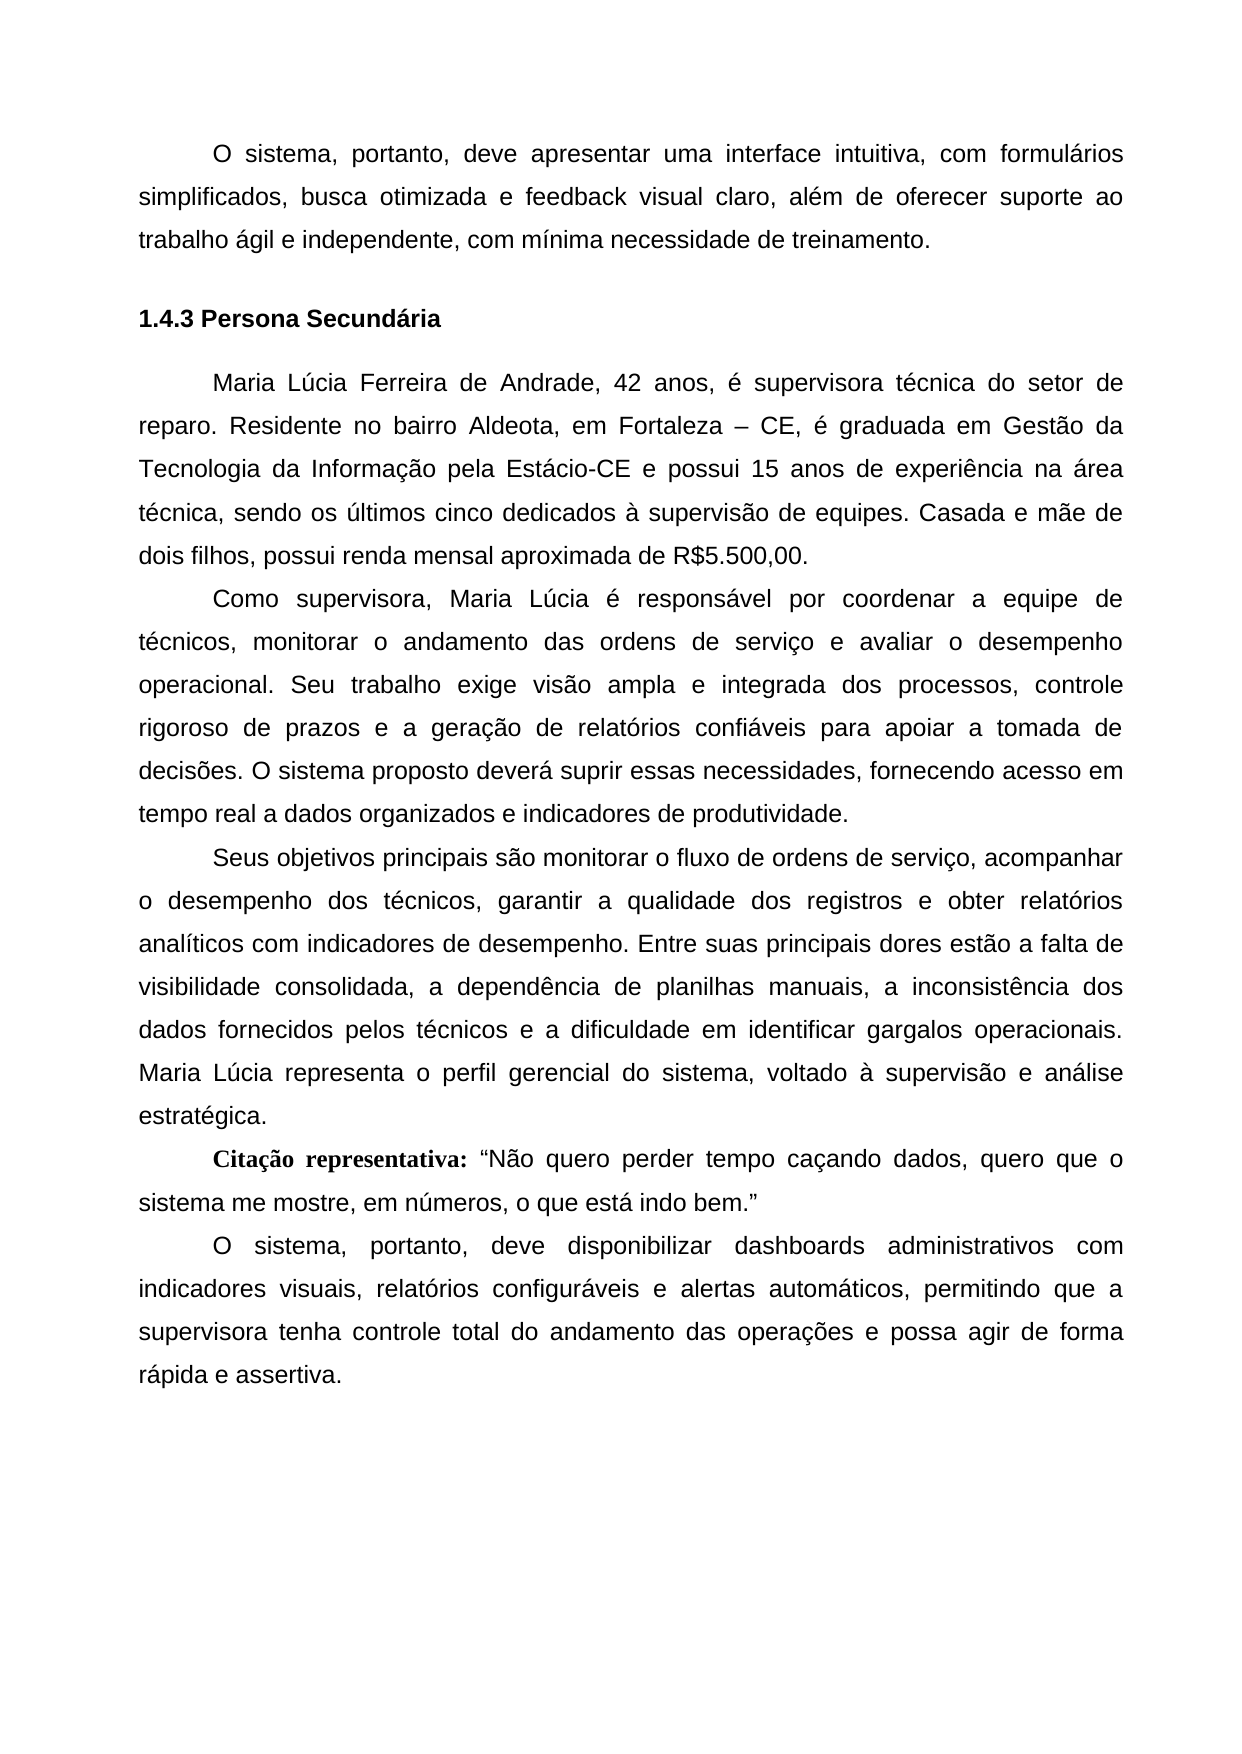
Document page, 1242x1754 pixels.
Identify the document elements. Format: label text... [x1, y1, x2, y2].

text O sistema, portanto, deve apresentar uma interface intuitiva, com formulários simplificados, busca otimizada e feedback visual claro, além de oferecer suporte ao trabalho ágil e independente, com mínima necessidade de treinamento. [138, 139, 1125, 254]
text O sistema, portanto, deve disponibilizar dashboards administrativos com indicadores visuais, relatórios configuráveis e alertas automáticos, permitindo que a supervisora tenha controle total do andamento das operações e possa agir de forma rápida e assertiva. [138, 1231, 1125, 1389]
text Como supervisora, Maria Lúcia é responsável por coordenar a equipe de técnicos, monitorar o andamento das ordens de serviço e avaliar o desempenho operacional. Seu trabalho exige visão ampla e integrada dos processos, controle rigoroso de prazos e a geração de relatórios confiáveis para apoiar a tomada de decisões. O sistema proposto deverá suprir essas necessidades, fornecendo acesso em tempo real a dados organizados e indicadores de produtividade. [138, 584, 1125, 828]
text Maria Lúcia Ferreira de Andrade, 42 anos, é supervisora técnica do setor de reparo. Residente no bairro Aldeota, em Fortaleza – CE, é graduada em Gestão da Tecnologia da Informação pela Estácio-CE e possui 15 anos de experiência na área técnica, sendo os últimos cinco dedicados à supervisão de equipes. Casada e mãe de dois filhos, possui renda mensal aproximada de R$5.500,00. [138, 368, 1125, 569]
text Citação representativa: “Não quero perder tempo caçando dados, quero que o sistema me mostre, em números, o que está indo bem.” [138, 1144, 1125, 1216]
text Seus objetivos principais são monitorar o fluxo de ordens de serviço, acompanhar o desempenho dos técnicos, garantir a qualidade dos registros e obter relatórios analíticos com indicadores de desempenho. Entre suas principais dores estão a falta de visibilidade consolidada, a dependência de planilhas manuais, a inconsistência dos dados fornecidos pelos técnicos e a dificuldade em identificar gargalos operacionais. Maria Lúcia representa o perfil gerencial do sistema, voltado à supervisão e análise estratégica. [138, 843, 1125, 1130]
subtitle 1.4.3 Persona Secundária [138, 304, 1125, 333]
